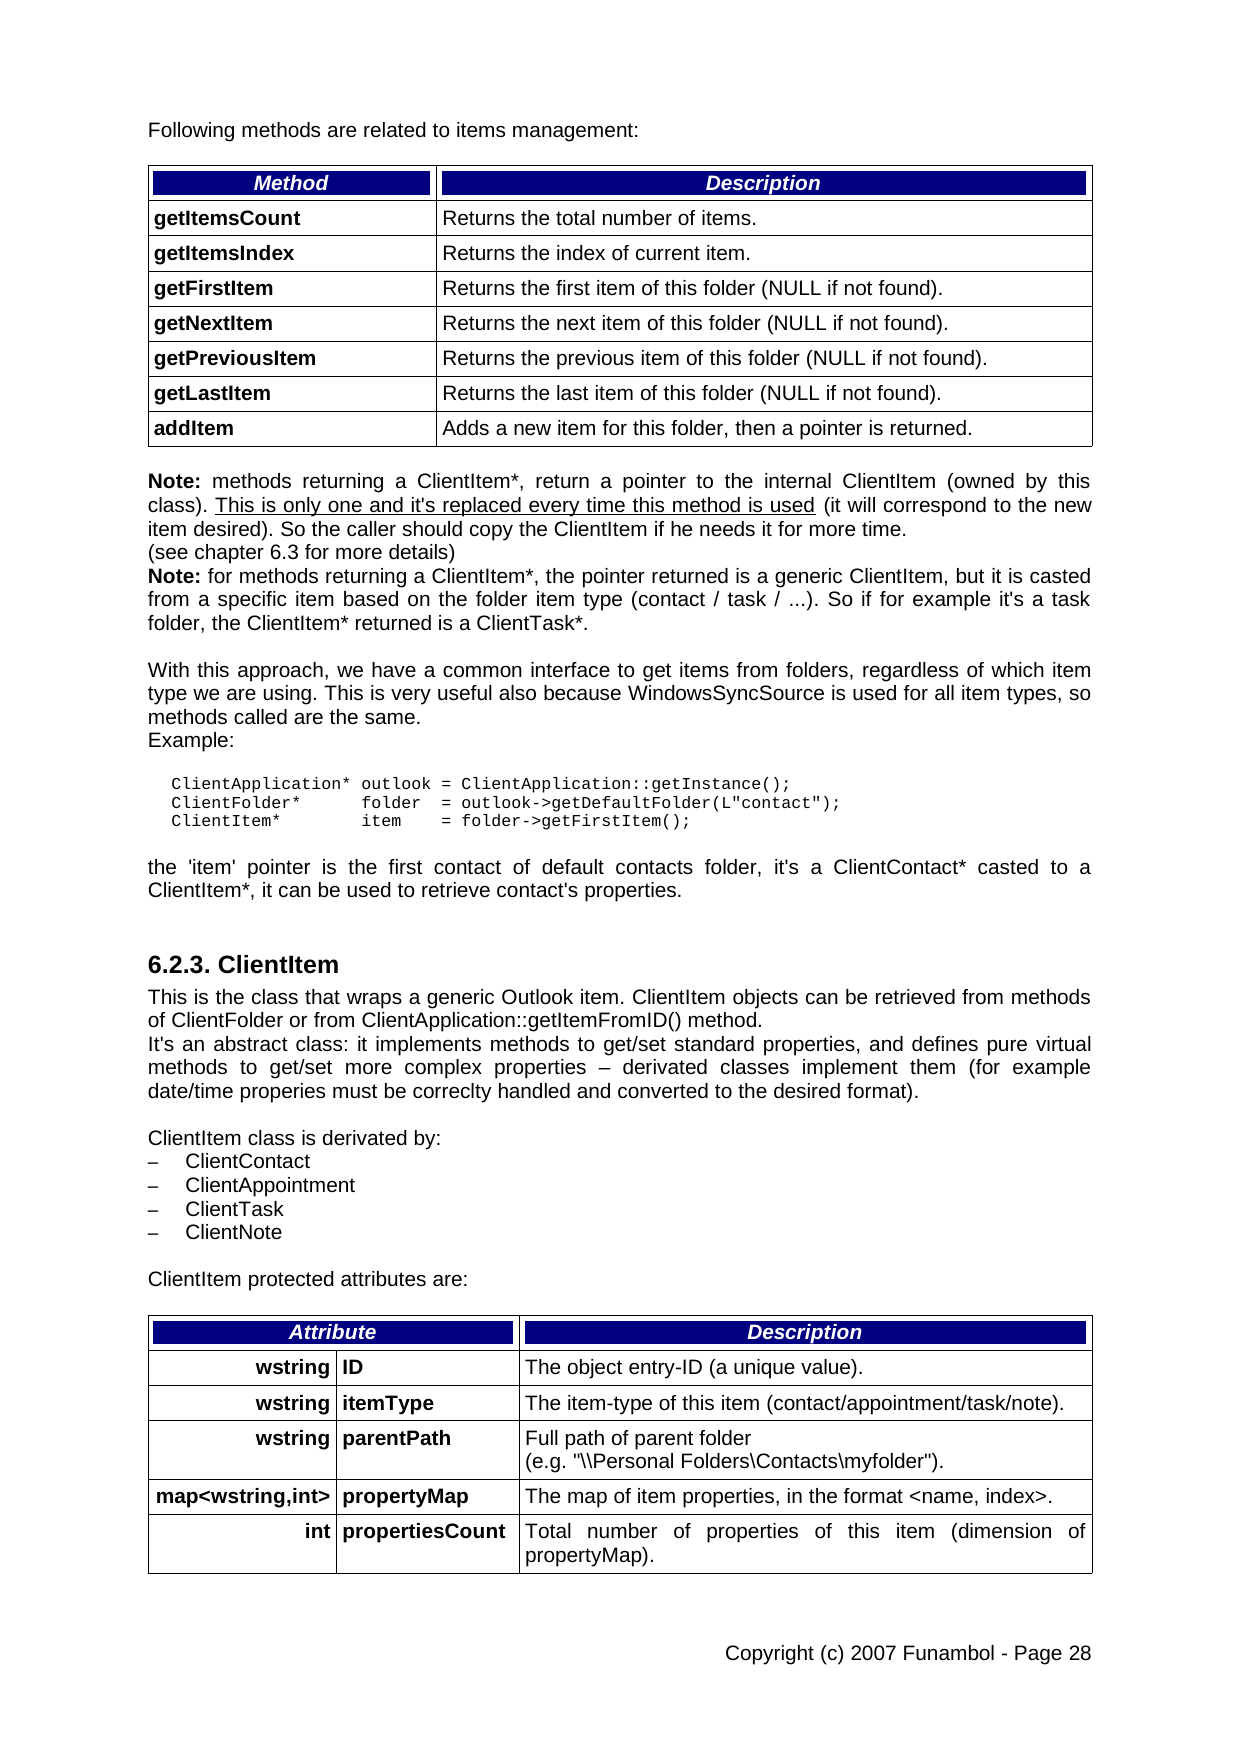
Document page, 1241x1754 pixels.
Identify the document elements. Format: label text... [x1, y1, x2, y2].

table_cell Adds a new item for this folder, then a pointer is returned. [437, 412, 1092, 446]
table_cell getPreviousItem [149, 342, 436, 376]
table_cell wstring [149, 1351, 336, 1385]
list ClientTask [148, 1197, 1093, 1221]
table_cell propertiesCount [337, 1515, 519, 1573]
table_cell Returns the index of current item. [437, 236, 1092, 271]
table_cell Full path of parent folder (e.g. "\\Personal Folders\Contacts\myfolder"). [520, 1421, 1092, 1479]
text ClientItem protected attributes are: [148, 1268, 1093, 1291]
table_cell getNextItem [149, 307, 436, 341]
subtitle ClientItem [148, 951, 1093, 979]
text This is the class that wraps a generic Outlook item. ClientItem objects can be retrieved from methods of ClientFolder or from ClientApplication::getItemFromID() method. [148, 985, 1093, 1032]
text ClientItem class is derivated by: [148, 1126, 1093, 1150]
list ClientNote [148, 1221, 1093, 1244]
table_header Description [437, 166, 1092, 200]
text Example: [148, 729, 1093, 752]
table_cell ID [337, 1351, 519, 1385]
table_cell Total number of properties of this item (dimension of propertyMap). [520, 1515, 1092, 1573]
text It's an abstract class: it implements methods to get/set standard properties, and defines pure virtual methods to get/set more complex properties – derivated classes implement them (for example date/time properies must be correclty handled and converted to the desired format). [148, 1032, 1093, 1103]
text With this approach, we have a common interface to get items from folders, regardless of which item type we are using. This is very useful also because WindowsSyncSource is used for all item types, so methods called are the same. [148, 658, 1093, 729]
table_cell wstring [149, 1421, 336, 1479]
list ClientAppointment [148, 1173, 1093, 1197]
table_cell getItemsCount [149, 201, 436, 235]
text Note: methods returning a ClientItem*, return a pointer to the internal ClientItem (owned by this class). This is only one and it's replaced every time this method is used (it will correspond to the new item desired). So the caller should copy the ClientItem if he needs it for more time. [148, 470, 1093, 541]
table_cell The object entry-ID (a unique value). [520, 1351, 1092, 1385]
table_cell propertyMap [337, 1480, 519, 1514]
table_cell Returns the next item of this folder (NULL if not found). [437, 307, 1092, 341]
table_cell The map of item properties, in the format <name, index>. [520, 1480, 1092, 1514]
table_header Description [520, 1316, 1092, 1350]
text the 'item' pointer is the first contact of default contacts folder, it's a ClientContact* casted to a ClientItem*, it can be used to retrieve contact's properties. [148, 855, 1093, 902]
table_cell map<wstring,int> [149, 1480, 336, 1514]
table_cell Returns the previous item of this folder (NULL if not found). [437, 342, 1092, 376]
table_cell wstring [149, 1386, 336, 1420]
table_cell itemType [337, 1386, 519, 1420]
table_cell addItem [149, 412, 436, 446]
text Following methods are related to items management: [148, 118, 1093, 142]
table_cell int [149, 1515, 336, 1573]
text (see chapter 6.3 for more details) [148, 541, 1093, 564]
table_header ClientApplication* outlook = ClientApplication::getInstance(); ClientFolder* folder = outlook->getDefaultFolder(L"contact"); ClientItem* item = folder->getFirstItem(); [148, 753, 1093, 855]
table_header Method [149, 166, 436, 200]
table_cell Returns the total number of items. [437, 201, 1092, 235]
table_cell parentPath [337, 1421, 519, 1479]
table_cell getLastItem [149, 377, 436, 411]
table_header Attribute [149, 1316, 519, 1350]
list ClientContact [148, 1150, 1093, 1173]
table_cell getItemsIndex [149, 236, 436, 271]
text Note: for methods returning a ClientItem*, the pointer returned is a generic ClientItem, but it is casted from a specific item based on the folder item type (contact / task / ...). So if for example it's a task folder, the ClientItem* returned is a ClientTask*. [148, 564, 1093, 635]
table_cell Returns the last item of this folder (NULL if not found). [437, 377, 1092, 411]
table_cell Returns the first item of this folder (NULL if not found). [437, 272, 1092, 306]
table_cell The item-type of this item (contact/appointment/task/note). [520, 1386, 1092, 1420]
table_cell getFirstItem [149, 272, 436, 306]
